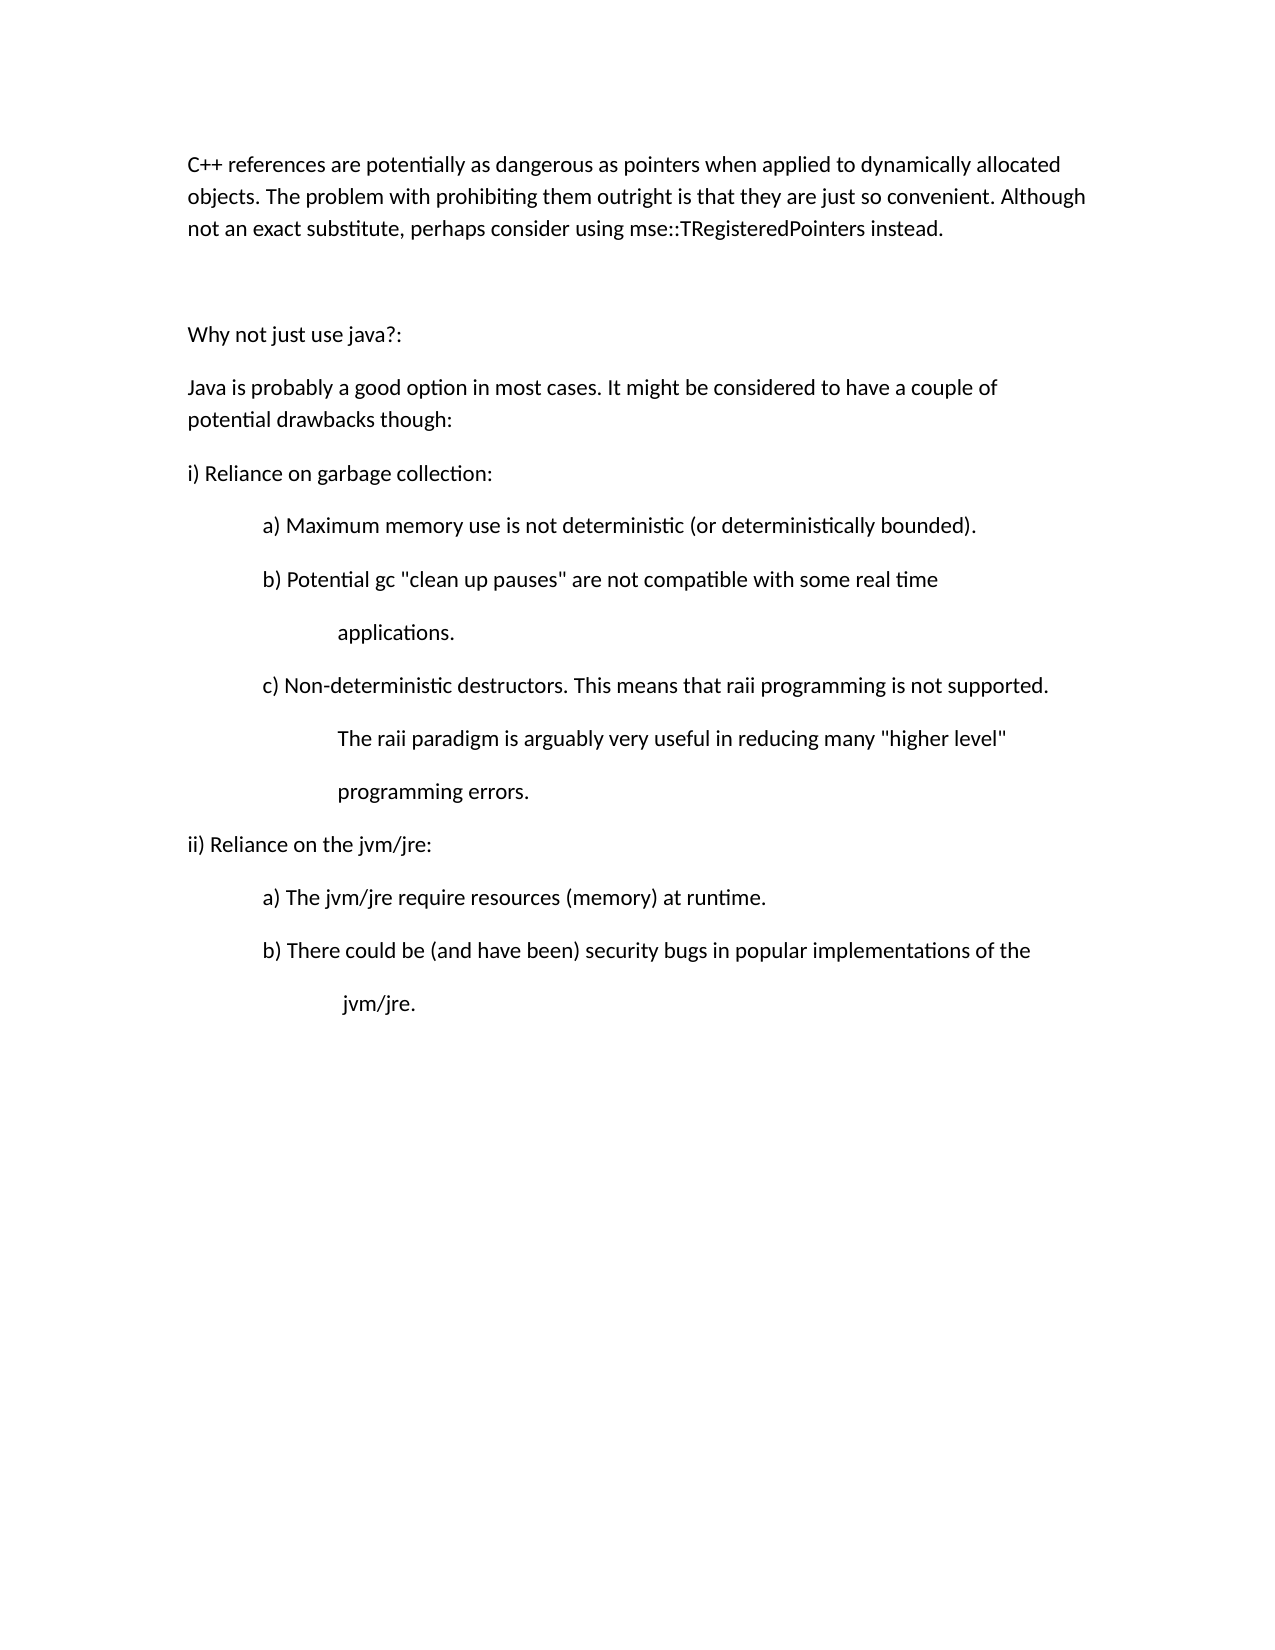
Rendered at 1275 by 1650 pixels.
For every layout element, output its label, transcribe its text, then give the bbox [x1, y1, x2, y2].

text i) Reliance on garbage collection: [187, 459, 1087, 487]
text ii) Reliance on the jvm/jre: [187, 830, 1087, 858]
text Java is probably a good option in most cases. It might be considered to have a couple of potential drawbacks though: [187, 373, 1087, 434]
text applications. [187, 618, 1087, 646]
text c) Non-deterministic destructors. This means that raii programming is not supported. [187, 671, 1087, 699]
text The raii paradigm is arguably very useful in reducing many "higher level" [187, 724, 1087, 752]
text programming errors. [187, 777, 1087, 805]
text a) Maximum memory use is not deterministic (or deterministically bounded). [187, 512, 1087, 540]
text a) The jvm/jre require resources (memory) at runtime. [187, 883, 1087, 911]
text jvm/jre. [187, 989, 1087, 1017]
text b) Potential gc "clean up pauses" are not compatible with some real time [187, 565, 1087, 593]
text Why not just use java?: [187, 320, 1087, 348]
text C++ references are potentially as dangerous as pointers when applied to dynamically allocated objects. The problem with prohibiting them outright is that they are just so convenient. Although not an exact substitute, perhaps consider using mse::TRegisteredPointers instead. [187, 150, 1087, 242]
text b) There could be (and have been) security bugs in popular implementations of the [187, 936, 1087, 964]
